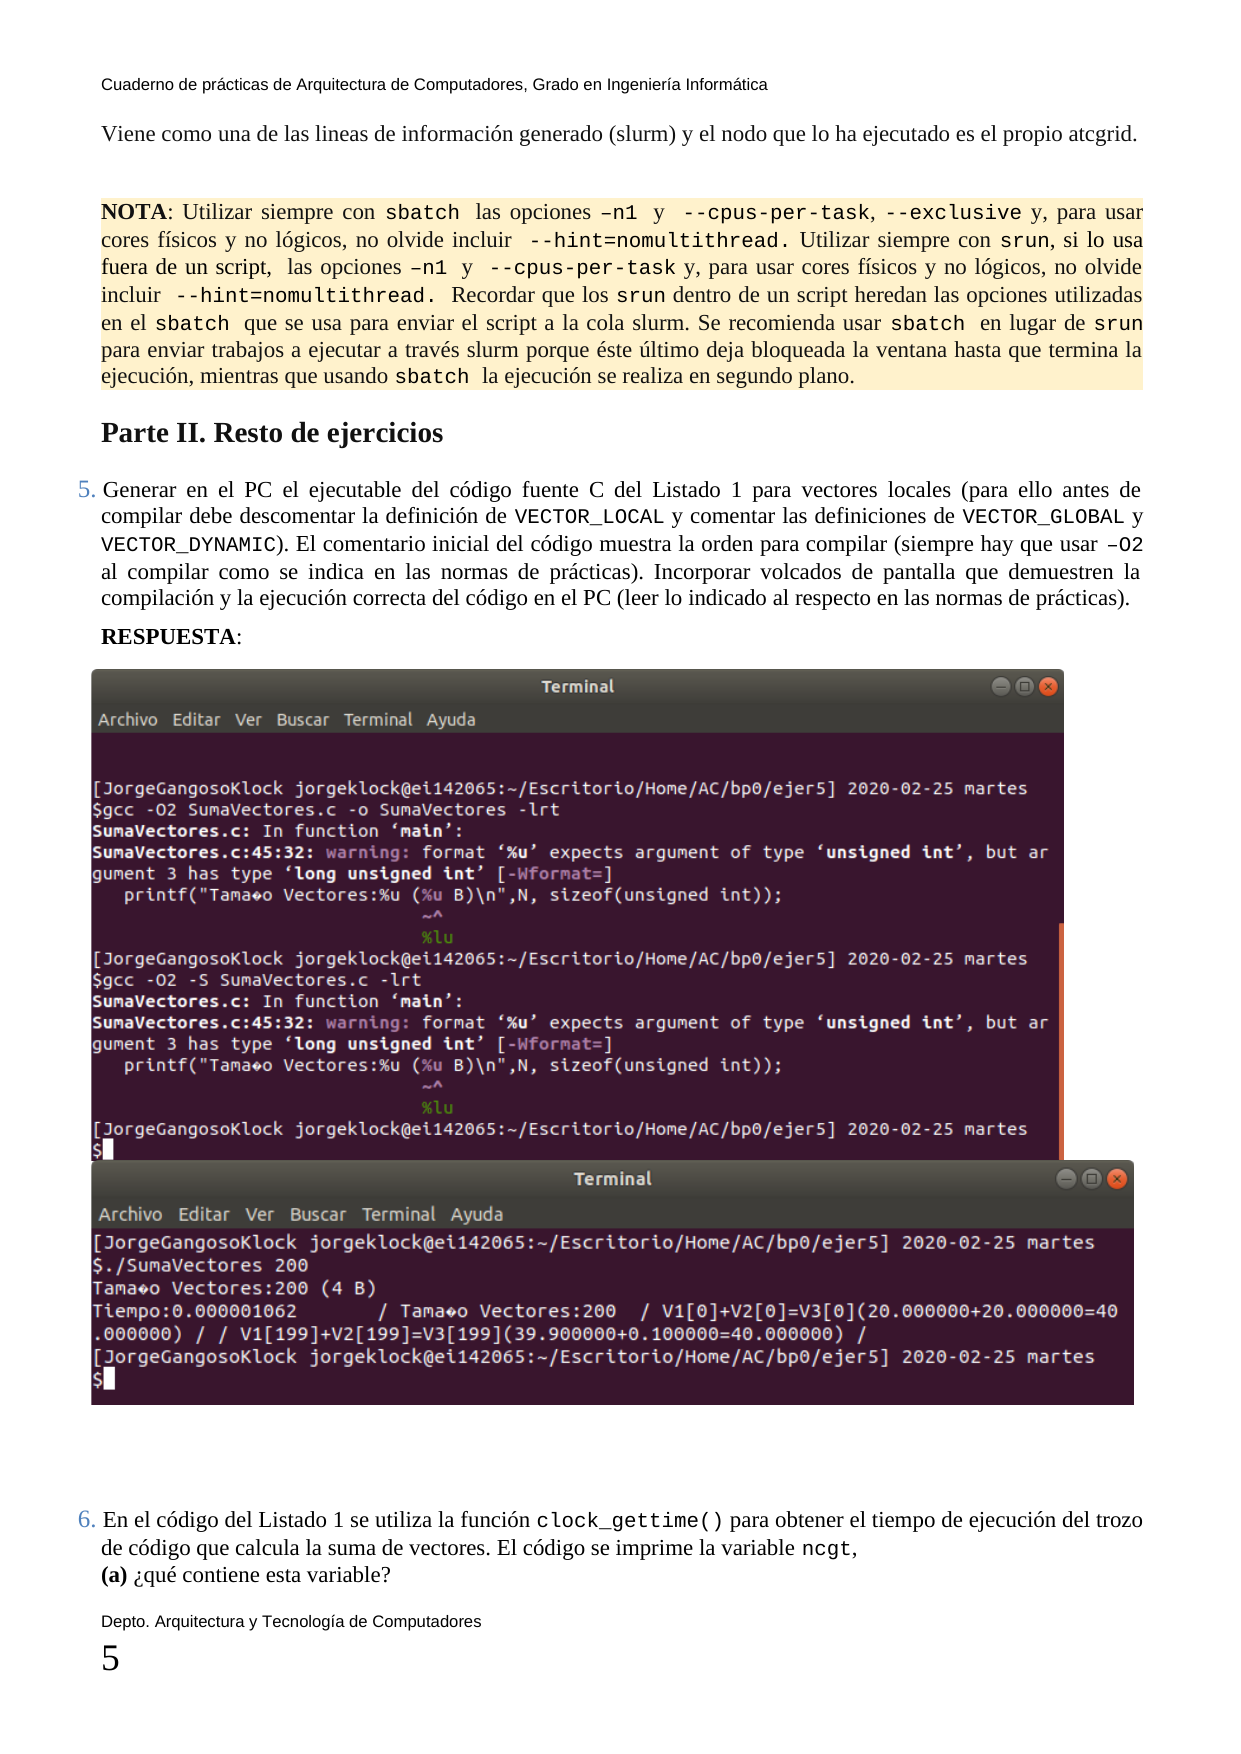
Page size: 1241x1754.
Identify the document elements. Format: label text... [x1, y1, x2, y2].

list Viene como una de las lineas de información generado (slurm) y el nodo que lo ha ejecutado es el propio atcgrid. [101, 121, 1143, 147]
list NOTA: Utilizar siempre con sbatch las opciones –n1 y --cpus-per-task, --exclusive y, para usar cores físicos y no lógicos, no olvide incluir --hint=nomultithread. Utilizar siempre con srun, si lo usa fuera de un script, las opciones –n1 y --cpus-per-task y, para usar cores físicos y no lógicos, no olvide incluir --hint=nomultithread. Recordar que los srun dentro de un script heredan las opciones utilizadas en el sbatch que se usa para enviar el script a la cola slurm. Se recomienda usar sbatch en lugar de srun para enviar trabajos a ejecutar a través slurm porque éste último deja bloqueada la ventana hasta que termina la ejecución, mientras que usando sbatch la ejecución se realiza en segundo plano. [101, 198, 1143, 390]
picture [91, 669, 1134, 1405]
list En el código del Listado 1 se utiliza la función clock_gettime() para obtener el tiempo de ejecución del trozo de código que calcula la suma de vectores. El código se imprime la variable ncgt, [71, 1504, 1143, 1561]
subtitle Parte II. Resto de ejercicios [101, 415, 1143, 449]
text (a) ¿qué contiene esta variable? [101, 1561, 1143, 1588]
list Generar en el PC el ejecutable del código fuente C del Listado 1 para vectores locales (para ello antes de compilar debe descomentar la definición de VECTOR_LOCAL y comentar las definiciones de VECTOR_GLOBAL y VECTOR_DYNAMIC). El comentario inicial del código muestra la orden para compilar (siempre hay que usar –O2 al compilar como se indica en las normas de prácticas). Incorporar volcados de pantalla que demuestren la compilación y la ejecución correcta del código en el PC (leer lo indicado al respecto en las normas de prácticas). [71, 474, 1143, 610]
list RESPUESTA: [101, 623, 1143, 649]
